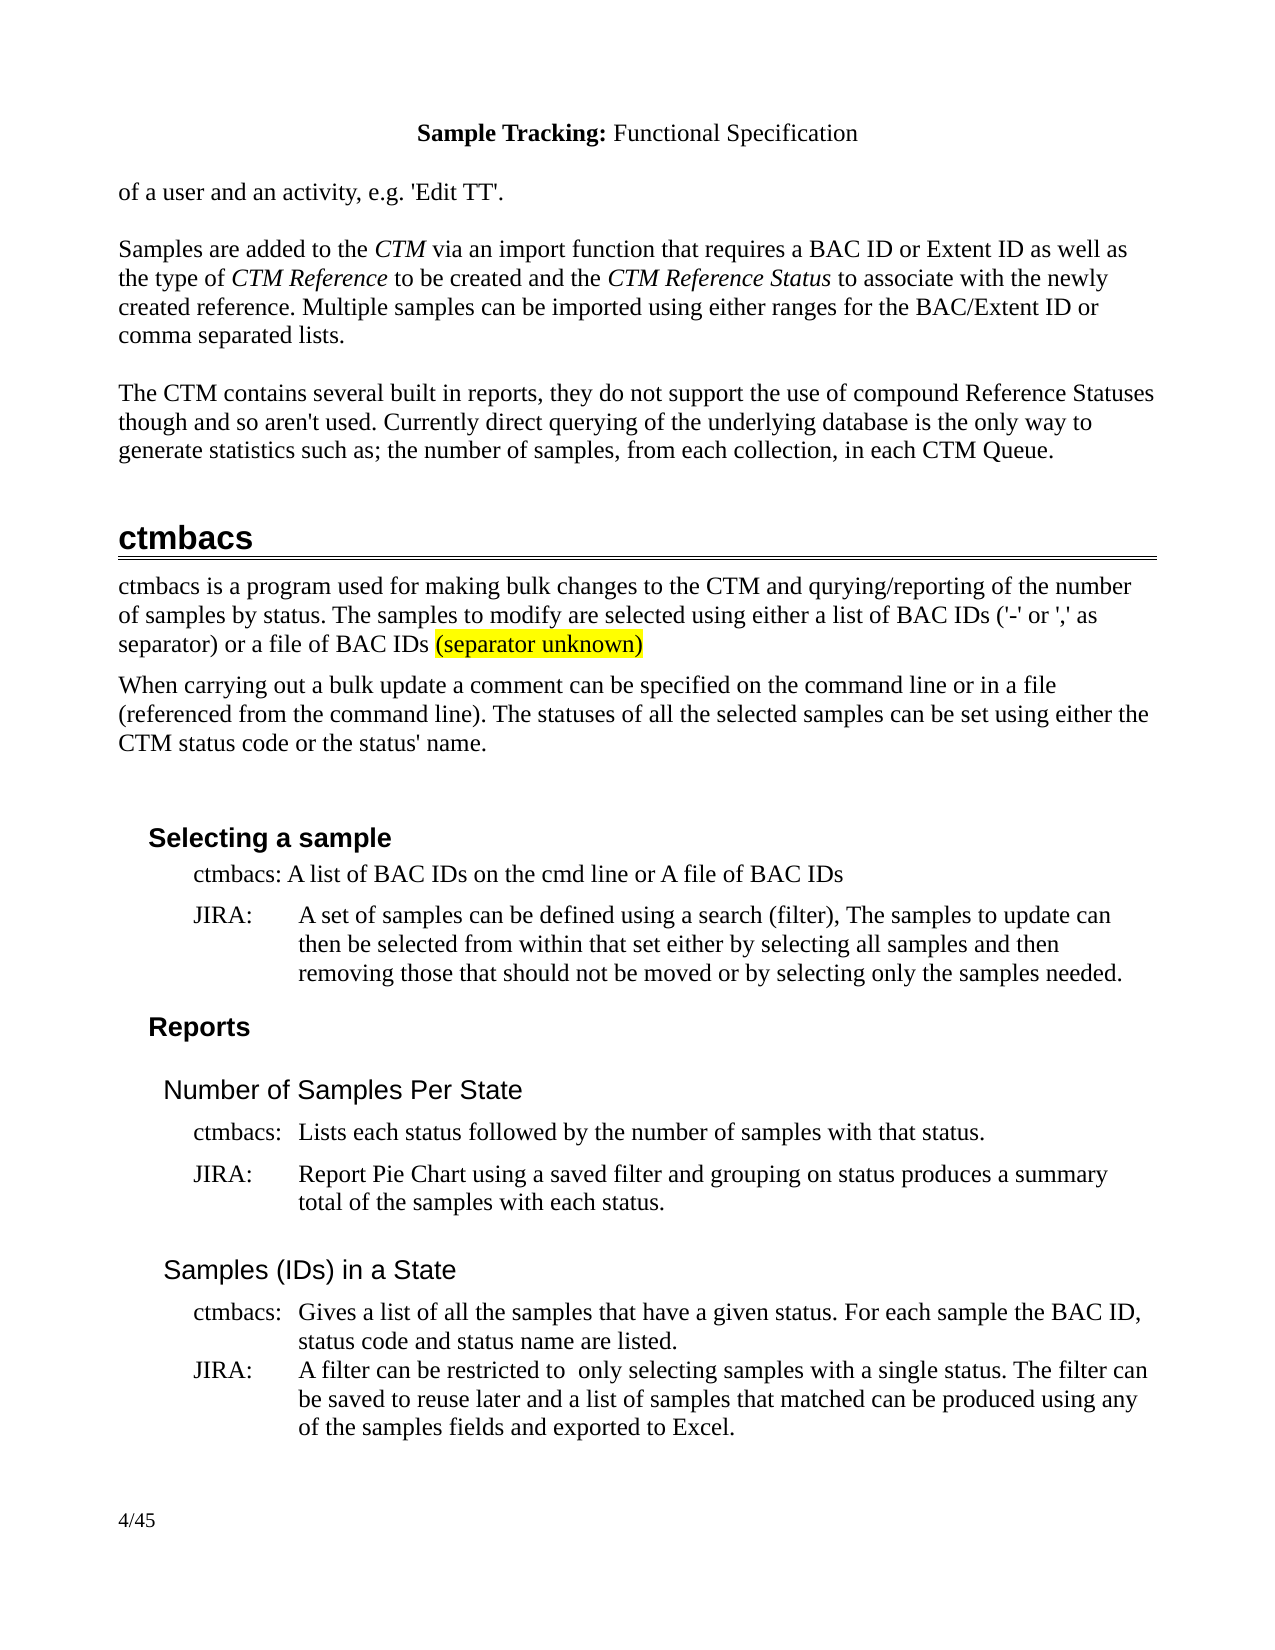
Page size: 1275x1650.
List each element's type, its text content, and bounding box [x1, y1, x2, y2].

text ctmbacs: Lists each status followed by the number of samples with that status. [193, 1117, 1157, 1146]
subtitle Samples (IDs) in a State [163, 1254, 1157, 1285]
text The CTM contains several built in reports, they do not support the use of compound Reference Statuses though and so aren't used. Currently direct querying of the underlying database is the only way to generate statistics such as; the number of samples, from each collection, in each CTM Queue. [118, 378, 1157, 464]
text JIRA: Report Pie Chart using a saved filter and grouping on status produces a summary total of the samples with each status. [193, 1159, 1157, 1216]
subtitle ctmbacs [118, 518, 1157, 556]
text ctmbacs: A list of BAC IDs on the cmd line or A file of BAC IDs [193, 859, 1157, 888]
text Samples are added to the CTM via an import function that requires a BAC ID or Extent ID as well as the type of CTM Reference to be created and the CTM Reference Status to associate with the newly created reference. Multiple samples can be imported using either ranges for the BAC/Extent ID or comma separated lists. [118, 234, 1157, 349]
subtitle Number of Samples Per State [163, 1074, 1157, 1105]
text JIRA: A set of samples can be defined using a search (filter), The samples to update can then be selected from within that set either by selecting all samples and then removing those that should not be moved or by selecting only the samples needed. [193, 901, 1157, 987]
subtitle Reports [148, 1011, 1157, 1043]
text When carrying out a bulk update a comment can be specified on the command line or in a file (referenced from the command line). The statuses of all the selected samples can be set using either the CTM status code or the status' name. [118, 670, 1157, 756]
text of a user and an activity, e.g. 'Edit TT'. [118, 177, 1157, 206]
text JIRA: A filter can be restricted to only selecting samples with a single status. The filter can be saved to reuse later and a list of samples that matched can be produced using any of the samples fields and exported to Excel. [193, 1355, 1157, 1441]
text ctmbacs is a program used for making bulk changes to the CTM and qurying/reporting of the number of samples by status. The samples to modify are selected using either a list of BAC IDs ('-' or ',' as separator) or a file of BAC IDs (separator unknown) [118, 571, 1157, 658]
subtitle Selecting a sample [148, 822, 1157, 853]
text ctmbacs: Gives a list of all the samples that have a given status. For each sample the BAC ID, status code and status name are listed. [193, 1297, 1157, 1355]
